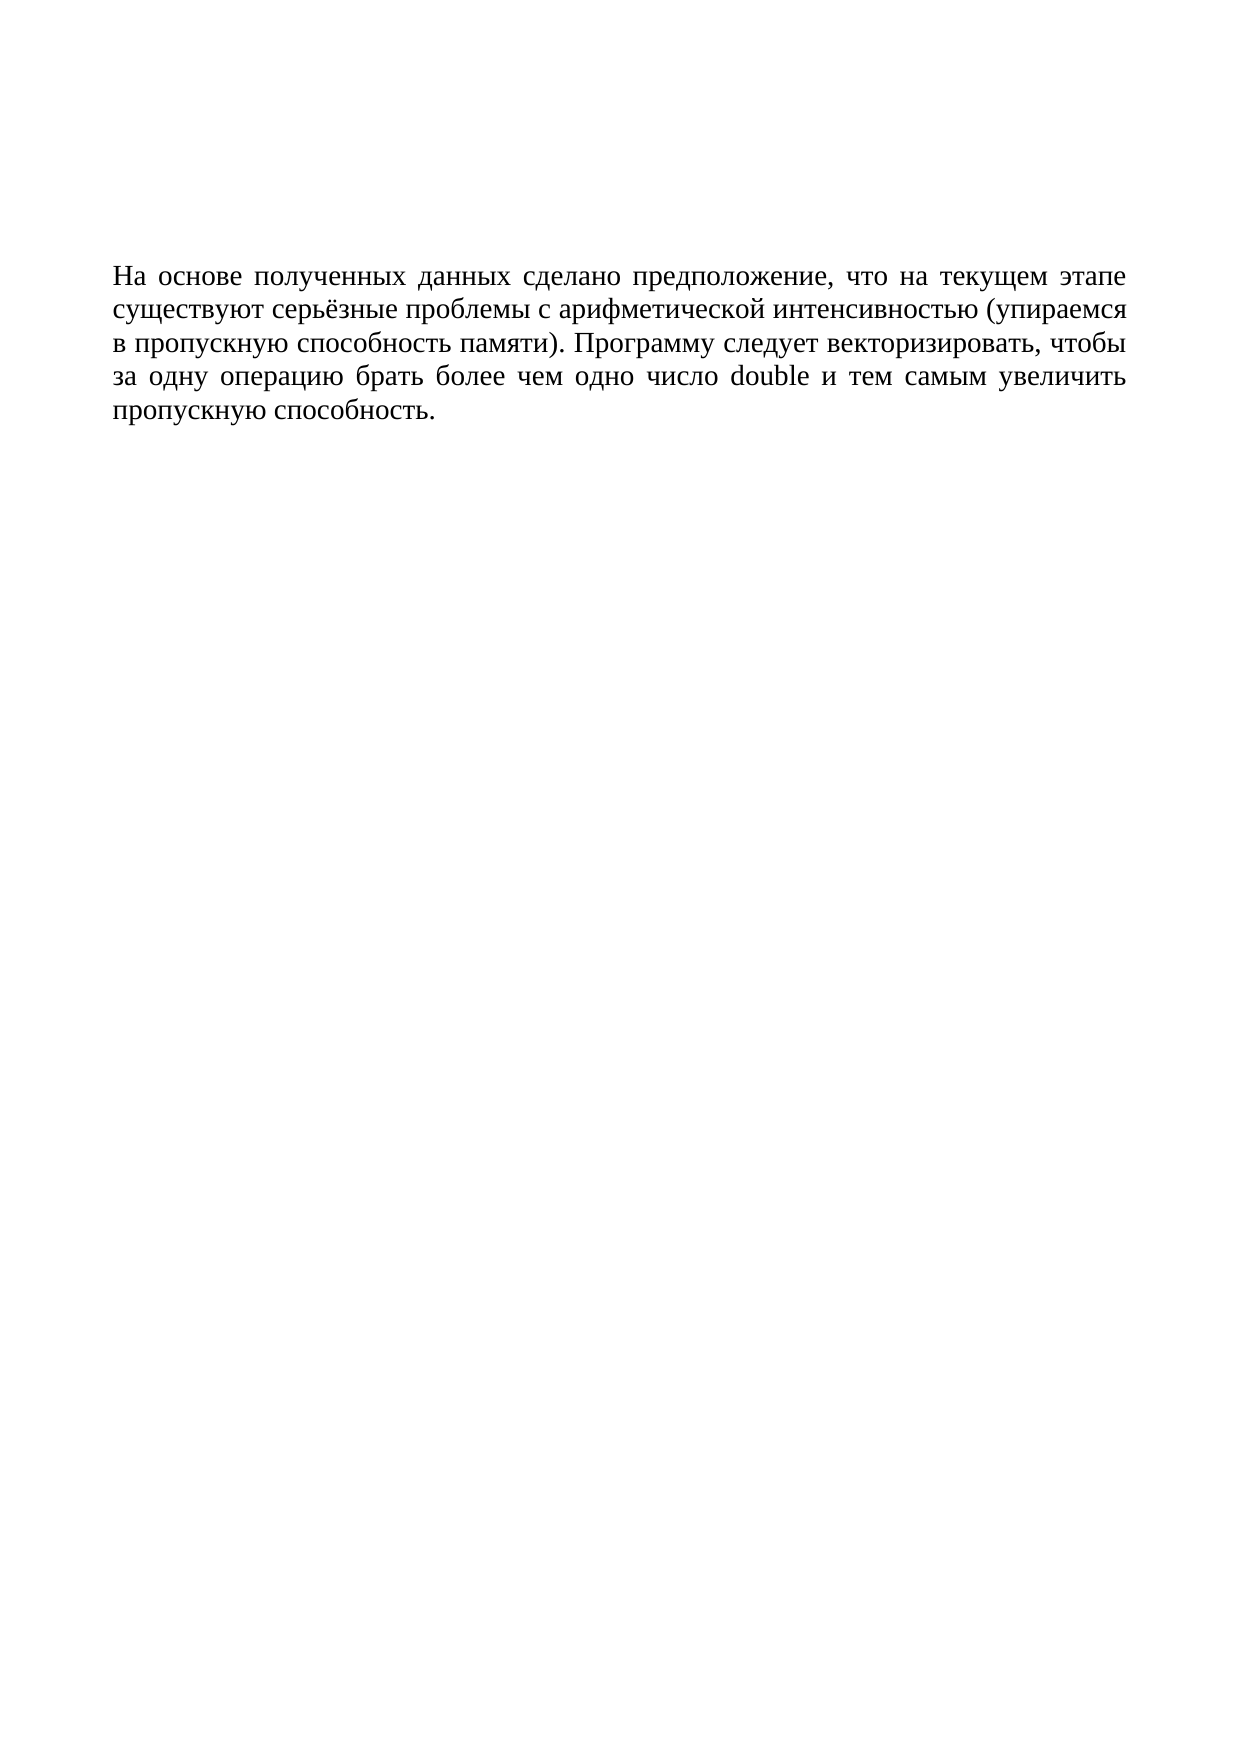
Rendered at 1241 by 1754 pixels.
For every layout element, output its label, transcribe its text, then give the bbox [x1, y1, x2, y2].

text На основе полученных данных сделано предположение, что на текущем этапе существуют серьёзные проблемы с арифметической интенсивностью (упираемся в пропускную способность памяти). Программу следует векторизировать, чтобы за одну операцию брать более чем одно число double и тем самым увеличить пропускную способность. [112, 258, 1128, 426]
